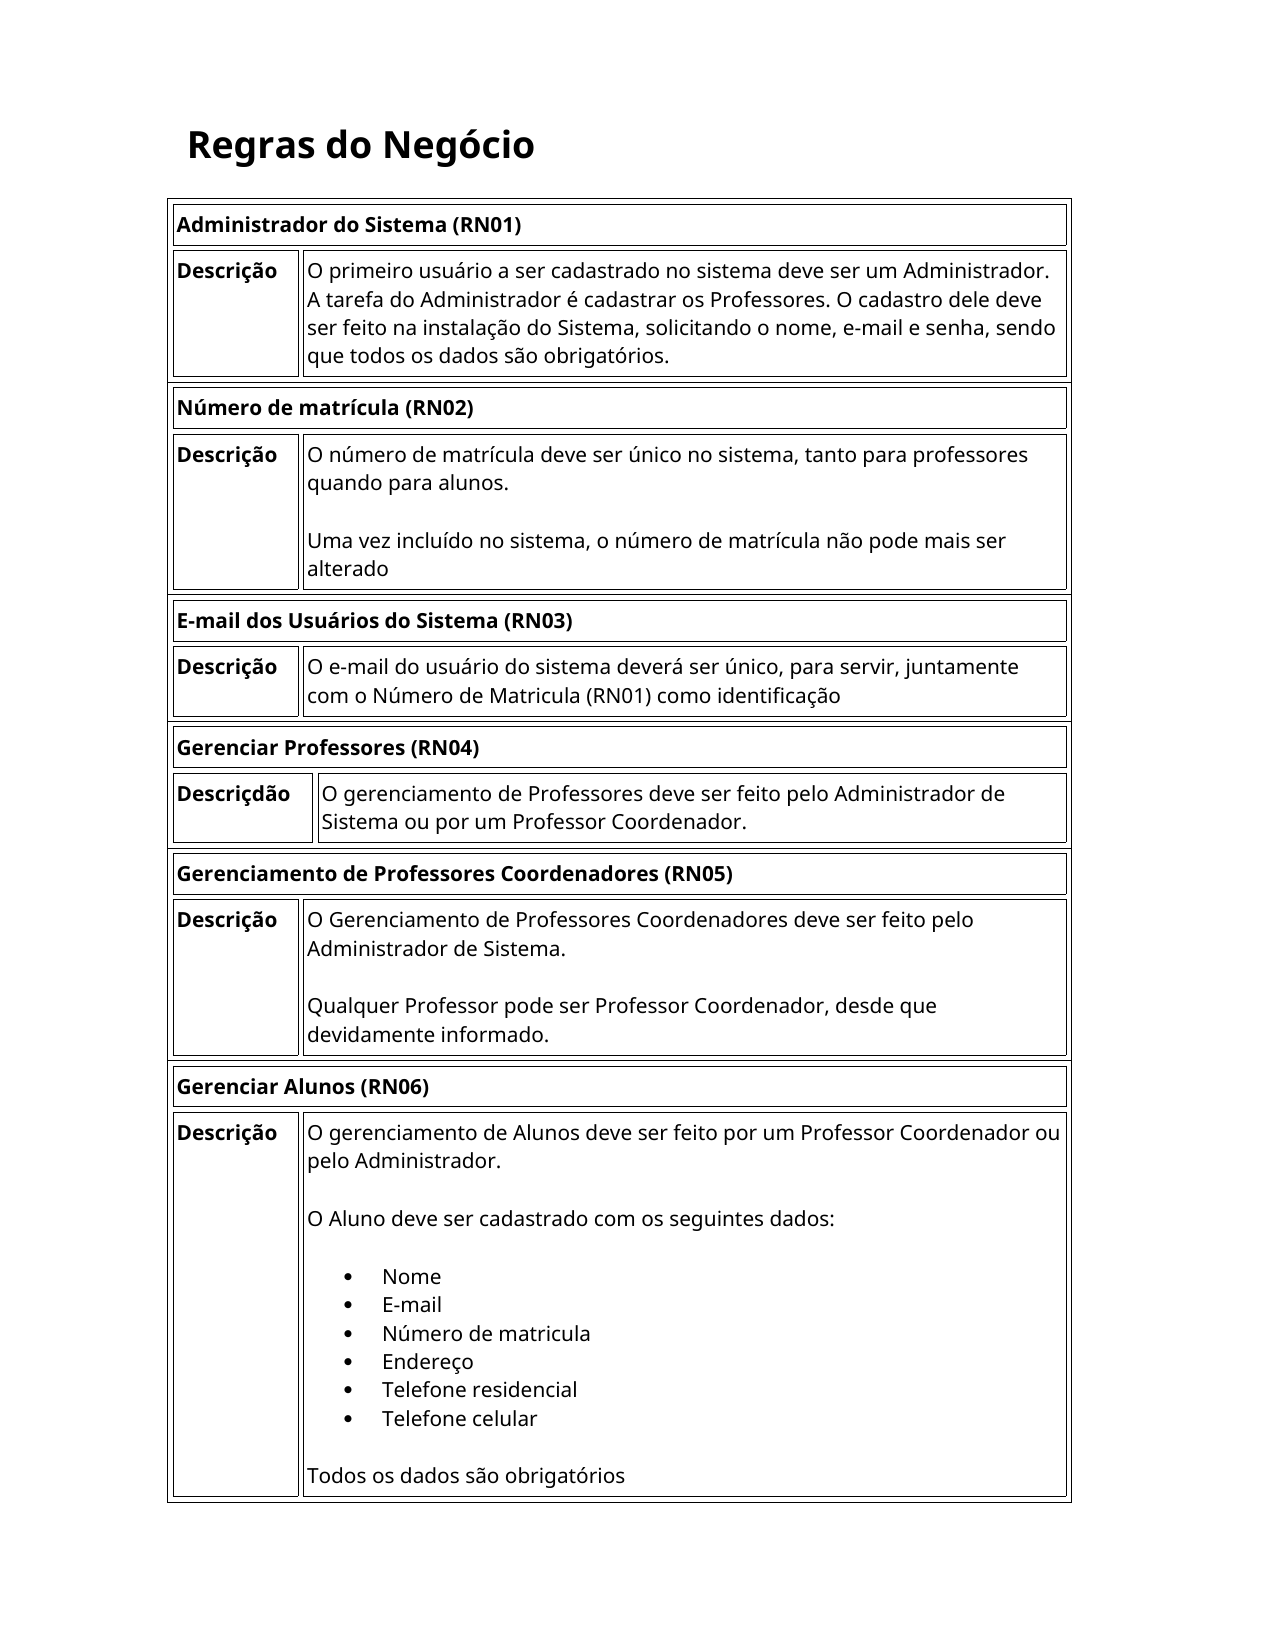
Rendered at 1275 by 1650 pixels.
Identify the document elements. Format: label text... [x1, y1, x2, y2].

table_cell Descrição [170, 245, 301, 376]
table_cell O número de matrícula deve ser único no sistema, tanto para professores quando para alunos. Uma vez incluído no sistema, o número de matrícula não pode mais ser alterado [301, 428, 1069, 589]
table_header Gerenciar Alunos (RN06) [170, 1061, 1069, 1106]
table_cell Descrição [170, 641, 301, 716]
table_cell O e-mail do usuário do sistema deverá ser único, para servir, juntamente com o Número de Matricula (RN01) como identificação [301, 641, 1069, 716]
subtitle Regras do Negócio [545, 118, 1177, 169]
table_header Número de matrícula (RN02) [170, 383, 1069, 428]
table_cell O gerenciamento de Alunos deve ser feito por um Professor Coordenador ou pelo Administrador. O Aluno deve ser cadastrado com os seguintes dados: Nome E-mail Número de matricula Endereço Telefone residencial Telefone celular Todos os dados são obrigatórios [301, 1106, 1069, 1496]
table_cell Descrição [170, 894, 301, 1055]
table_header Administrador do Sistema (RN01) [170, 199, 1069, 245]
table_header Gerenciar Professores (RN04) [170, 722, 1069, 767]
table_cell O Gerenciamento de Professores Coordenadores deve ser feito pelo Administrador de Sistema. Qualquer Professor pode ser Professor Coordenador, desde que devidamente informado. [301, 894, 1069, 1055]
table_header Gerenciamento de Professores Coordenadores (RN05) [170, 849, 1069, 894]
table_cell O gerenciamento de Professores deve ser feito pelo Administrador de Sistema ou por um Professor Coordenador. [315, 767, 1069, 842]
table_cell Descrição [170, 1106, 301, 1496]
table_header E-mail dos Usuários do Sistema (RN03) [170, 595, 1069, 641]
table_cell Descrição [170, 428, 301, 589]
table_cell O primeiro usuário a ser cadastrado no sistema deve ser um Administrador. A tarefa do Administrador é cadastrar os Professores. O cadastro dele deve ser feito na instalação do Sistema, solicitando o nome, e-mail e senha, sendo que todos os dados são obrigatórios. [301, 245, 1069, 376]
table_cell Descriçdão [170, 767, 315, 842]
